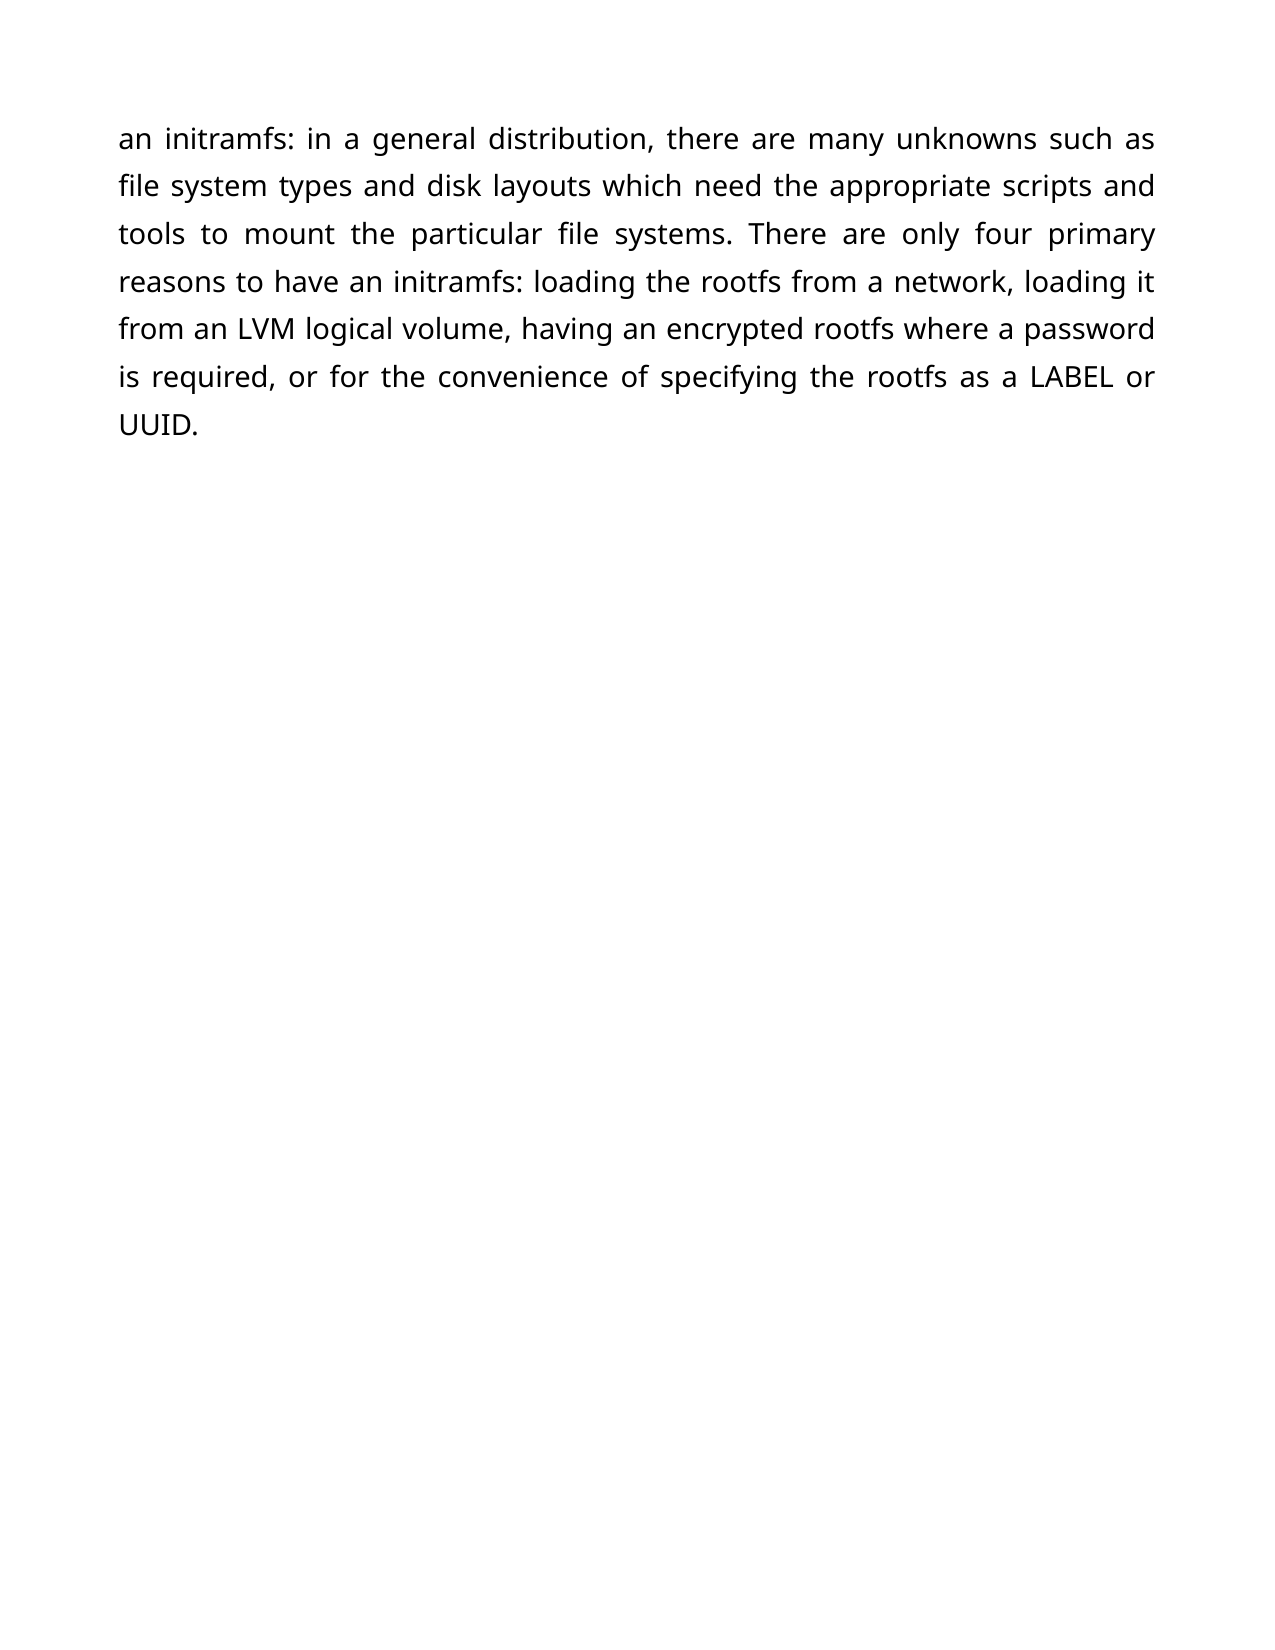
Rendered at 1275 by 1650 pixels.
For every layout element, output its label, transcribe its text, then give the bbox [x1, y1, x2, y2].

text an initramfs: in a general distribution, there are many unknowns such as file system types and disk layouts which need the appropriate scripts and tools to mount the particular file systems. There are only four primary reasons to have an initramfs: loading the rootfs from a network, loading it from an LVM logical volume, having an encrypted rootfs where a password is required, or for the convenience of specifying the rootfs as a LABEL or UUID. [118, 118, 1157, 443]
